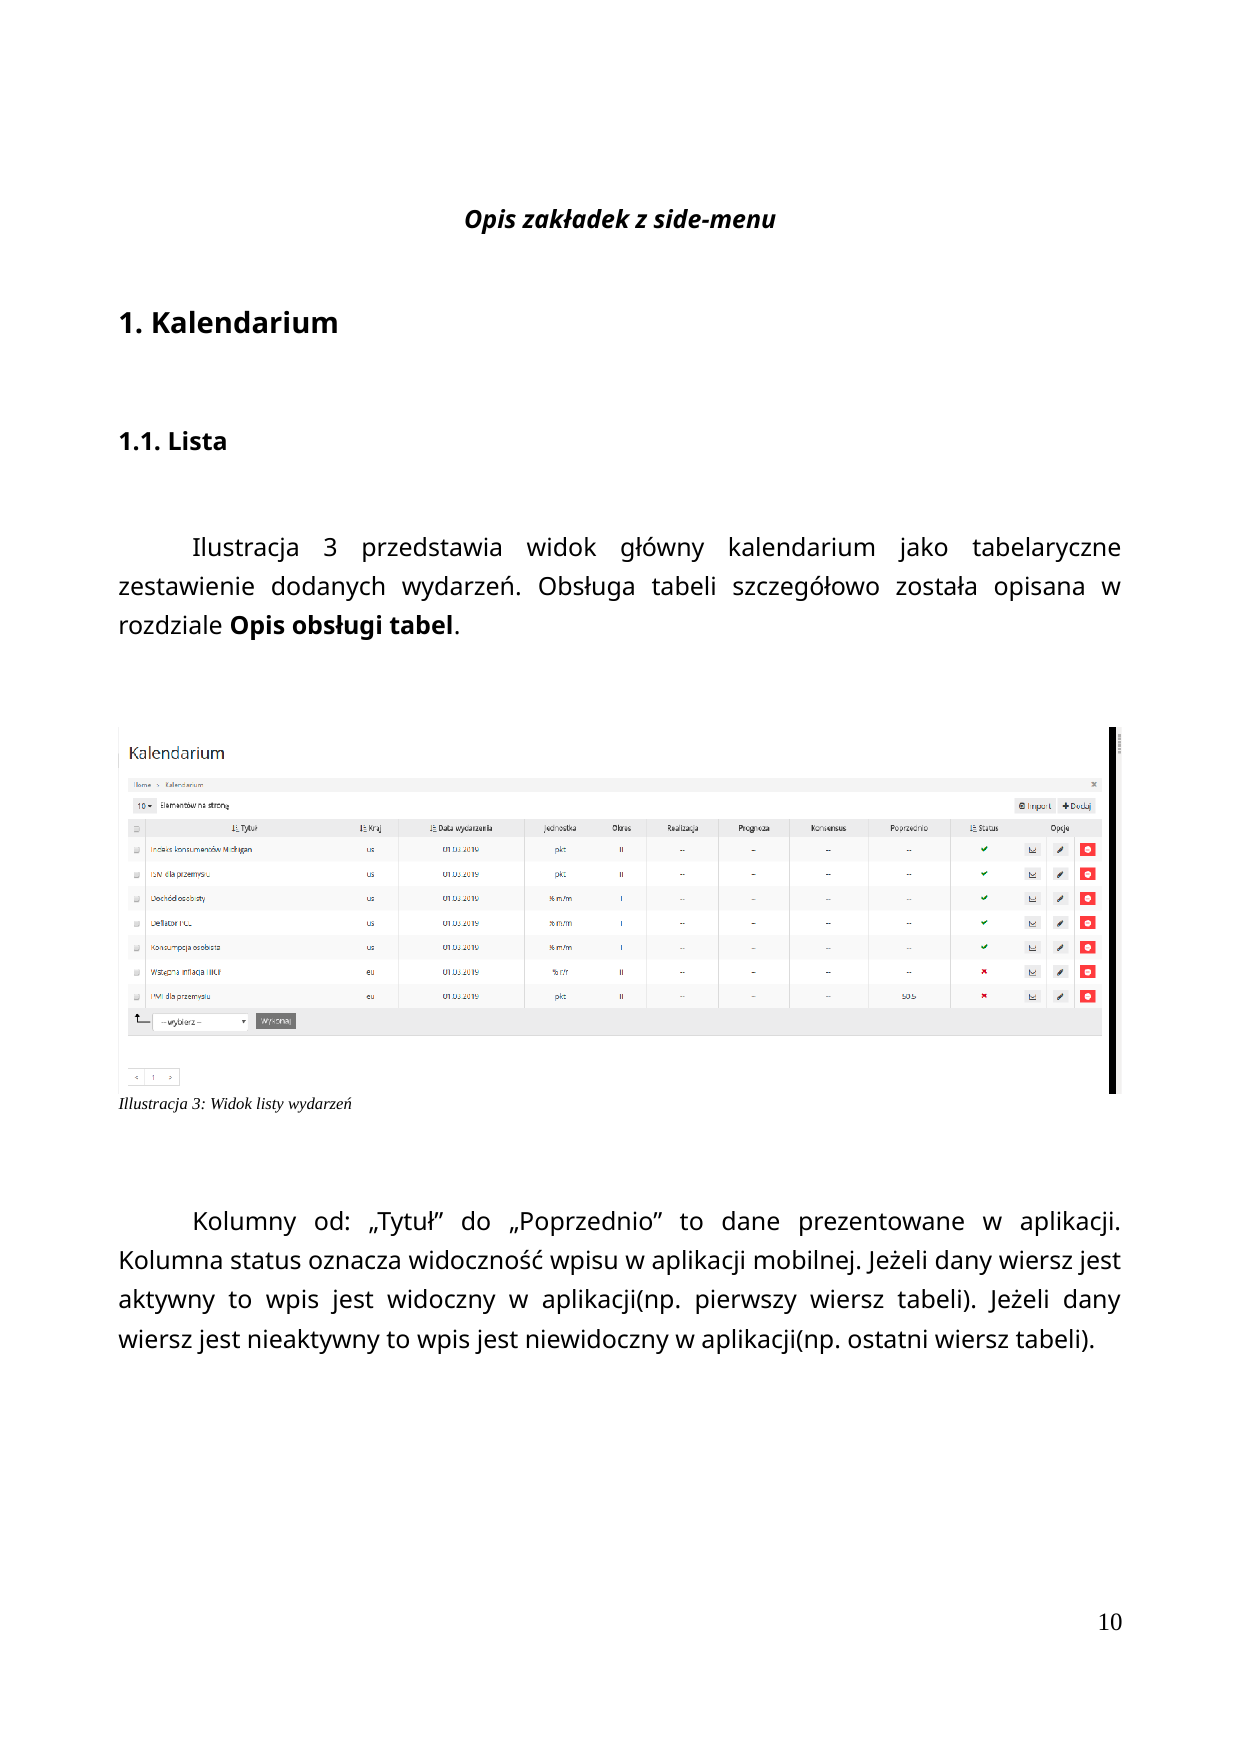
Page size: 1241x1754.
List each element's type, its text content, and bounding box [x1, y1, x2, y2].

text Illustracja 3: Widok listy wydarzeń [118, 1094, 1122, 1130]
subtitle 1.1. Lista [118, 423, 1122, 457]
subtitle Opis zakładek z side-menu [118, 201, 1122, 235]
text Kolumny od: „Tytuł” do „Poprzednio” to dane prezentowane w aplikacji. Kolumna status oznacza widoczność wpisu w aplikacji mobilnej. Jeżeli dany wiersz jest aktywny to wpis jest widoczny w aplikacji(np. pierwszy wiersz tabeli). Jeżeli dany wiersz jest nieaktywny to wpis jest niewidoczny w aplikacji(np. ostatni wiersz tabeli). [118, 1204, 1122, 1355]
text Ilustracja 3 przedstawia widok główny kalendarium jako tabelaryczne zestawienie dodanych wydarzeń. Obsługa tabeli szczegółowo została opisana w rozdziale Opis obsługi tabel. [118, 529, 1122, 642]
subtitle 1. Kalendarium [118, 303, 1122, 342]
picture [118, 727, 1122, 1094]
